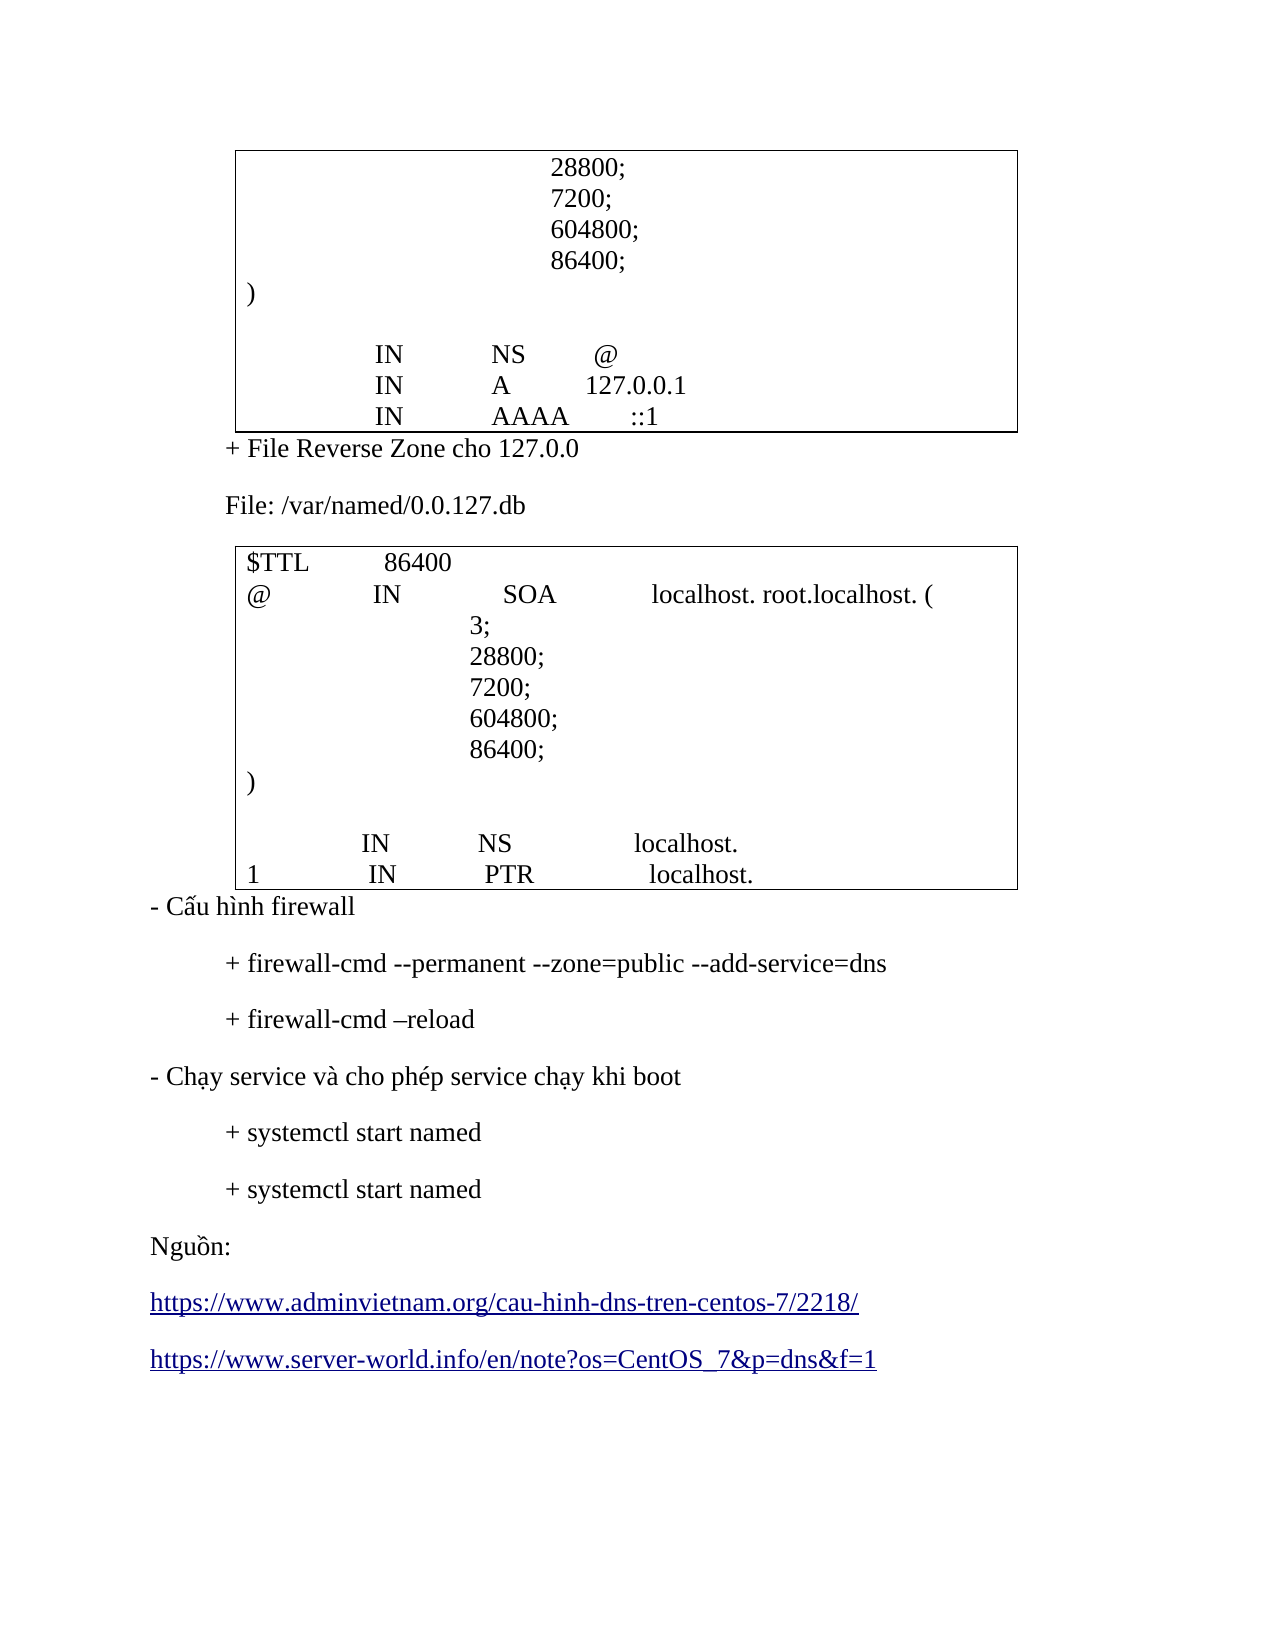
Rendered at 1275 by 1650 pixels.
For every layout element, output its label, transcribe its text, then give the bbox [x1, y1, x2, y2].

table_header $TTL 86400 @ IN SOA localhost. root.localhost. ( 3; 28800; 7200; 604800; 86400; ) IN NS localhost. 1 IN PTR localhost. [236, 547, 1017, 889]
text + firewall-cmd --permanent --zone=public --add-service=dns [150, 947, 1125, 978]
text - Cấu hình firewall [150, 890, 1125, 921]
text + systemctl start named [150, 1116, 1125, 1148]
text Nguồn: [150, 1229, 1125, 1261]
text + systemctl start named [150, 1173, 1125, 1204]
text - Chạy service và cho phép service chạy khi boot [150, 1060, 1125, 1091]
text File: /var/named/0.0.127.db [150, 489, 1125, 520]
text + File Reverse Zone cho 127.0.0 [150, 432, 1125, 463]
text + firewall-cmd –reload [150, 1003, 1125, 1034]
table_header 28800; 7200; 604800; 86400; ) IN NS @ IN A 127.0.0.1 IN AAAA ::1 [236, 151, 1017, 431]
text https://www.server-world.info/en/note?os=CentOS_7&p=dns&f=1 [150, 1343, 1125, 1374]
text https://www.adminvietnam.org/cau-hinh-dns-tren-centos-7/2218/ [150, 1286, 1125, 1317]
